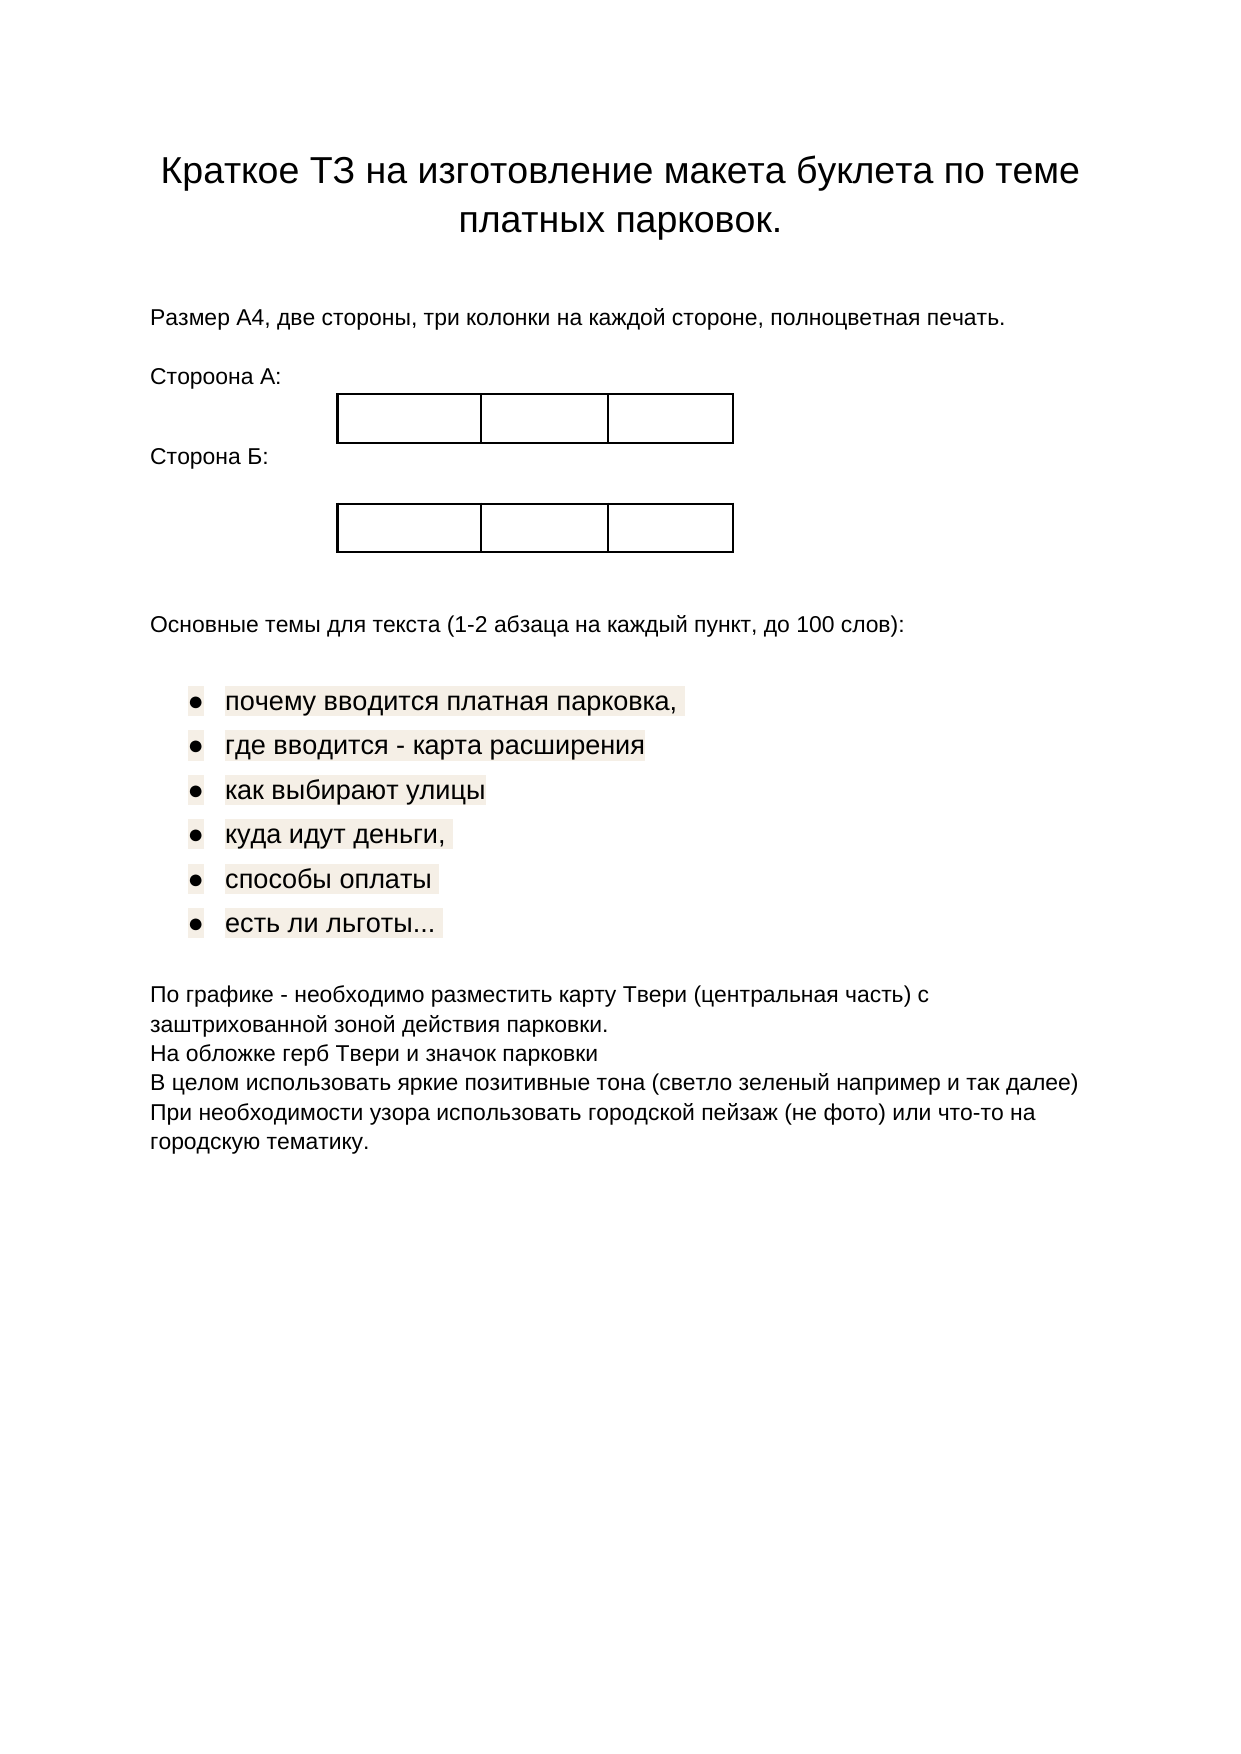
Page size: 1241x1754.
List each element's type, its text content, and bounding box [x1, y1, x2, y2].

table_header [609, 395, 732, 442]
text Стороона А: [150, 364, 1091, 389]
table_header [339, 395, 480, 442]
text По графике - необходимо разместить карту Твери (центральная часть) с заштрихованной зоной действия парковки. [150, 982, 1091, 1037]
list где вводится - карта расширения [204, 730, 1091, 761]
table_header [482, 395, 607, 442]
text Основные темы для текста (1-2 абзаца на каждый пункт, до 100 слов): [150, 612, 1091, 637]
text Краткое ТЗ на изготовление макета буклета по теме платных парковок. [150, 150, 1091, 240]
text В целом использовать яркие позитивные тона (светло зеленый например и так далее) [150, 1070, 1091, 1096]
text Размер А4, две стороны, три колонки на каждой стороне, полноцветная печать. [150, 305, 1091, 331]
list почему вводится платная парковка, [204, 686, 1091, 716]
list способы оплаты [204, 864, 1091, 894]
list куда идут деньги, [204, 819, 1091, 849]
text При необходимости узора использовать городской пейзаж (не фото) или что-то на городскую тематику. [150, 1099, 1091, 1154]
text Сторона Б: [150, 444, 1091, 469]
list есть ли льготы... [204, 908, 1091, 938]
table_header [609, 505, 732, 551]
text На обложке герб Твери и значок парковки [150, 1041, 1091, 1066]
table_header [482, 505, 607, 551]
list как выбирают улицы [204, 775, 1091, 805]
table_header [339, 505, 480, 551]
